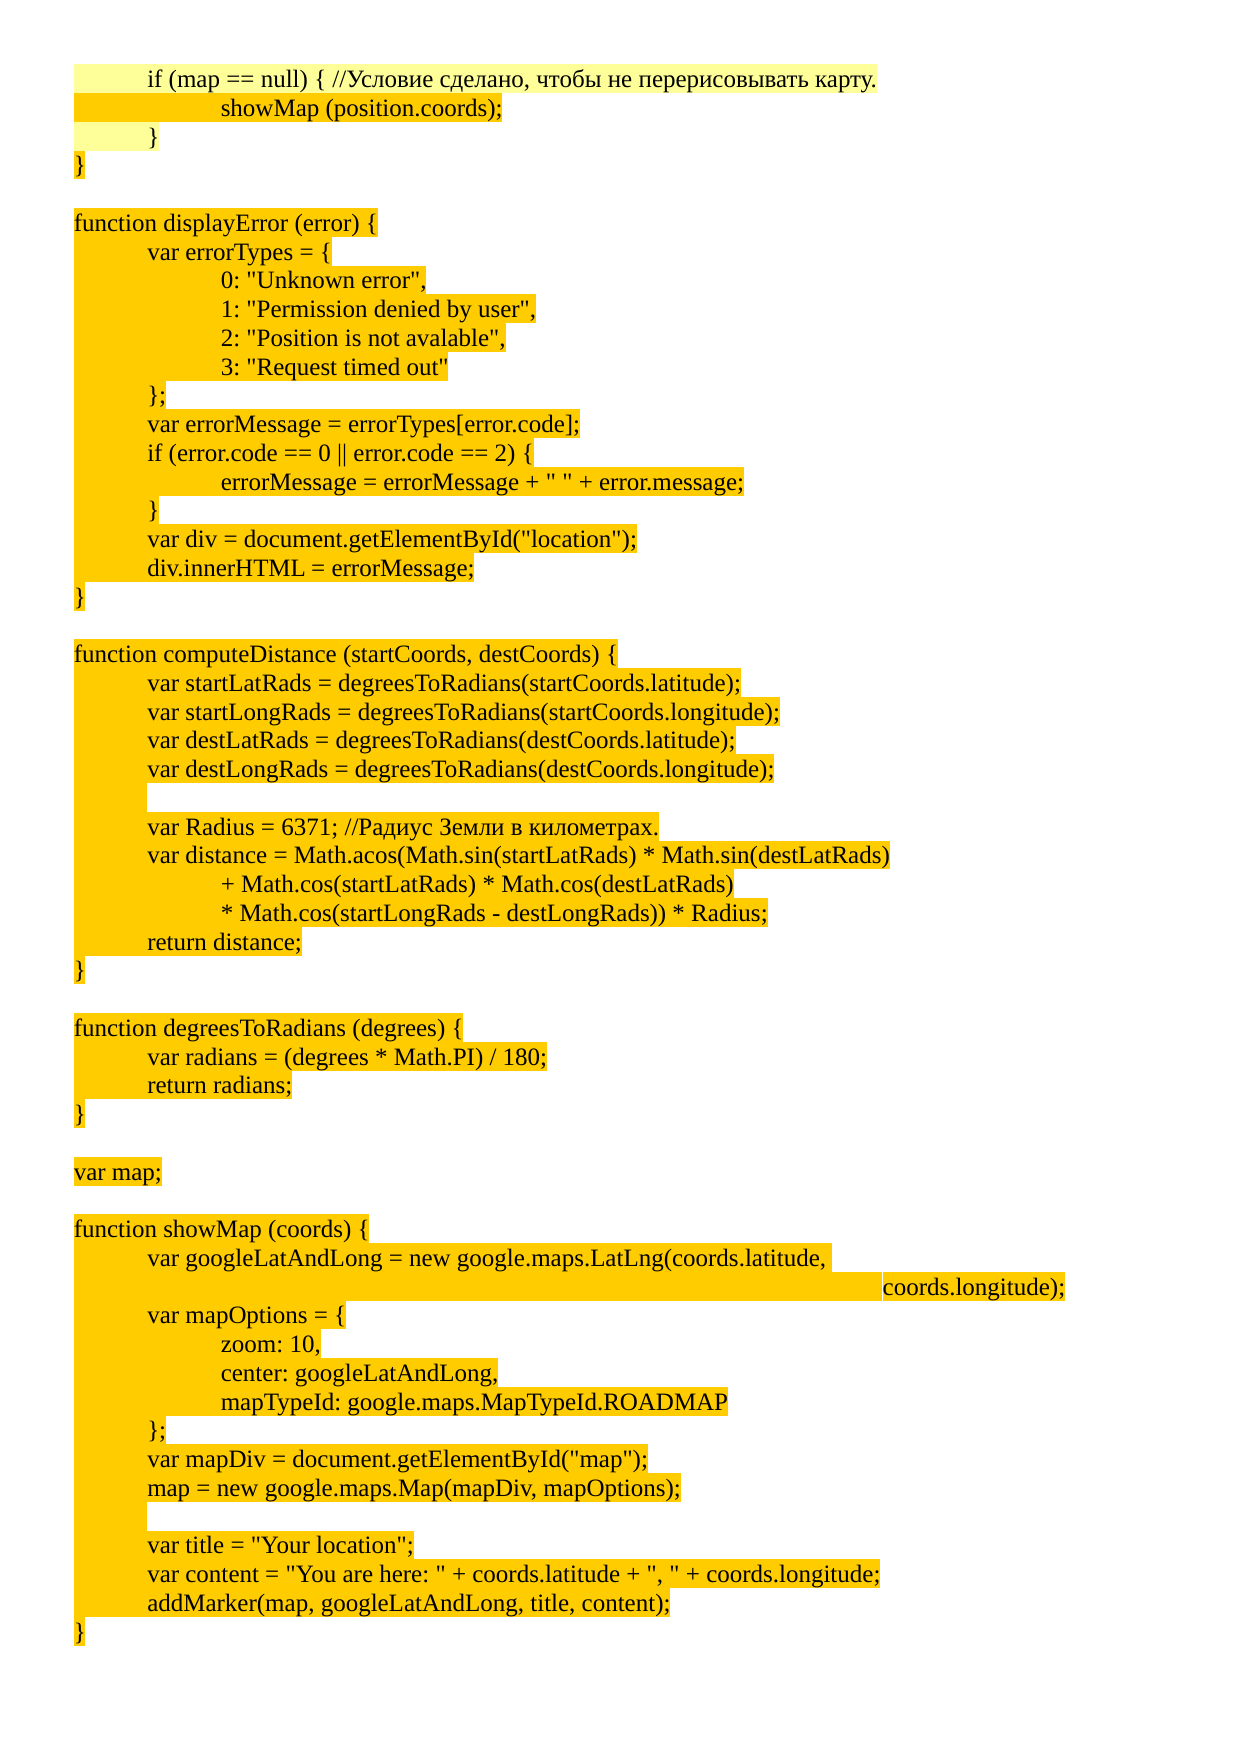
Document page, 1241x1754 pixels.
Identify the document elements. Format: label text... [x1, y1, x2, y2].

text var mapDiv = document.getElementById("map"); [73, 1444, 1173, 1473]
text coords.longitude); [73, 1272, 1173, 1301]
text var map; [73, 1157, 1173, 1186]
text function computeDistance (startCoords, destCoords) { [73, 639, 1173, 668]
text if (map == null) { //Условие сделано, чтобы не перерисовывать карту. [73, 64, 1173, 93]
text return radians; [73, 1071, 1173, 1099]
text mapTypeId: google.maps.MapTypeId.ROADMAP [73, 1387, 1173, 1416]
text errorMessage = errorMessage + " " + error.message; [73, 467, 1173, 496]
text var title = "Your location"; [73, 1531, 1173, 1559]
text 1: "Permission denied by user", [73, 294, 1173, 323]
text + Math.cos(startLatRads) * Math.cos(destLatRads) [73, 869, 1173, 898]
text var distance = Math.acos(Math.sin(startLatRads) * Math.sin(destLatRads) [73, 841, 1173, 869]
text var div = document.getElementById("location"); [73, 524, 1173, 553]
text 0: "Unknown error", [73, 266, 1173, 294]
text var startLongRads = degreesToRadians(startCoords.longitude); [73, 697, 1173, 726]
text var errorMessage = errorTypes[error.code]; [73, 409, 1173, 438]
text } [73, 1099, 1173, 1128]
text * Math.cos(startLongRads - destLongRads)) * Radius; [73, 898, 1173, 927]
text }; [73, 381, 1173, 409]
text } [73, 151, 1173, 179]
text var Radius = 6371; //Радиус Земли в километрах. [73, 812, 1173, 841]
text var errorTypes = { [73, 237, 1173, 266]
text function displayError (error) { [73, 208, 1173, 237]
text var mapOptions = { [73, 1301, 1173, 1329]
text var radians = (degrees * Math.PI) / 180; [73, 1042, 1173, 1071]
text } [73, 956, 1173, 984]
text center: googleLatAndLong, [73, 1358, 1173, 1387]
text } [73, 582, 1173, 611]
text map = new google.maps.Map(mapDiv, mapOptions); [73, 1473, 1173, 1502]
text addMarker(map, googleLatAndLong, title, content); [73, 1588, 1173, 1617]
text if (error.code == 0 || error.code == 2) { [73, 438, 1173, 467]
text 3: "Request timed out" [73, 352, 1173, 381]
text } [73, 496, 1173, 524]
text var destLatRads = degreesToRadians(destCoords.latitude); [73, 726, 1173, 754]
text }; [73, 1416, 1173, 1444]
text showMap (position.coords); [73, 93, 1173, 122]
text } [73, 1617, 1173, 1646]
text zoom: 10, [73, 1329, 1173, 1358]
text var startLatRads = degreesToRadians(startCoords.latitude); [73, 668, 1173, 697]
text var googleLatAndLong = new google.maps.LatLng(coords.latitude, [73, 1243, 1173, 1272]
text 2: "Position is not avalable", [73, 323, 1173, 352]
text function degreesToRadians (degrees) { [73, 1013, 1173, 1042]
text div.innerHTML = errorMessage; [73, 553, 1173, 582]
text } [73, 122, 1173, 151]
text function showMap (coords) { [73, 1214, 1173, 1243]
text var content = "You are here: " + coords.latitude + ", " + coords.longitude; [73, 1559, 1173, 1588]
text var destLongRads = degreesToRadians(destCoords.longitude); [73, 754, 1173, 783]
text return distance; [73, 927, 1173, 956]
